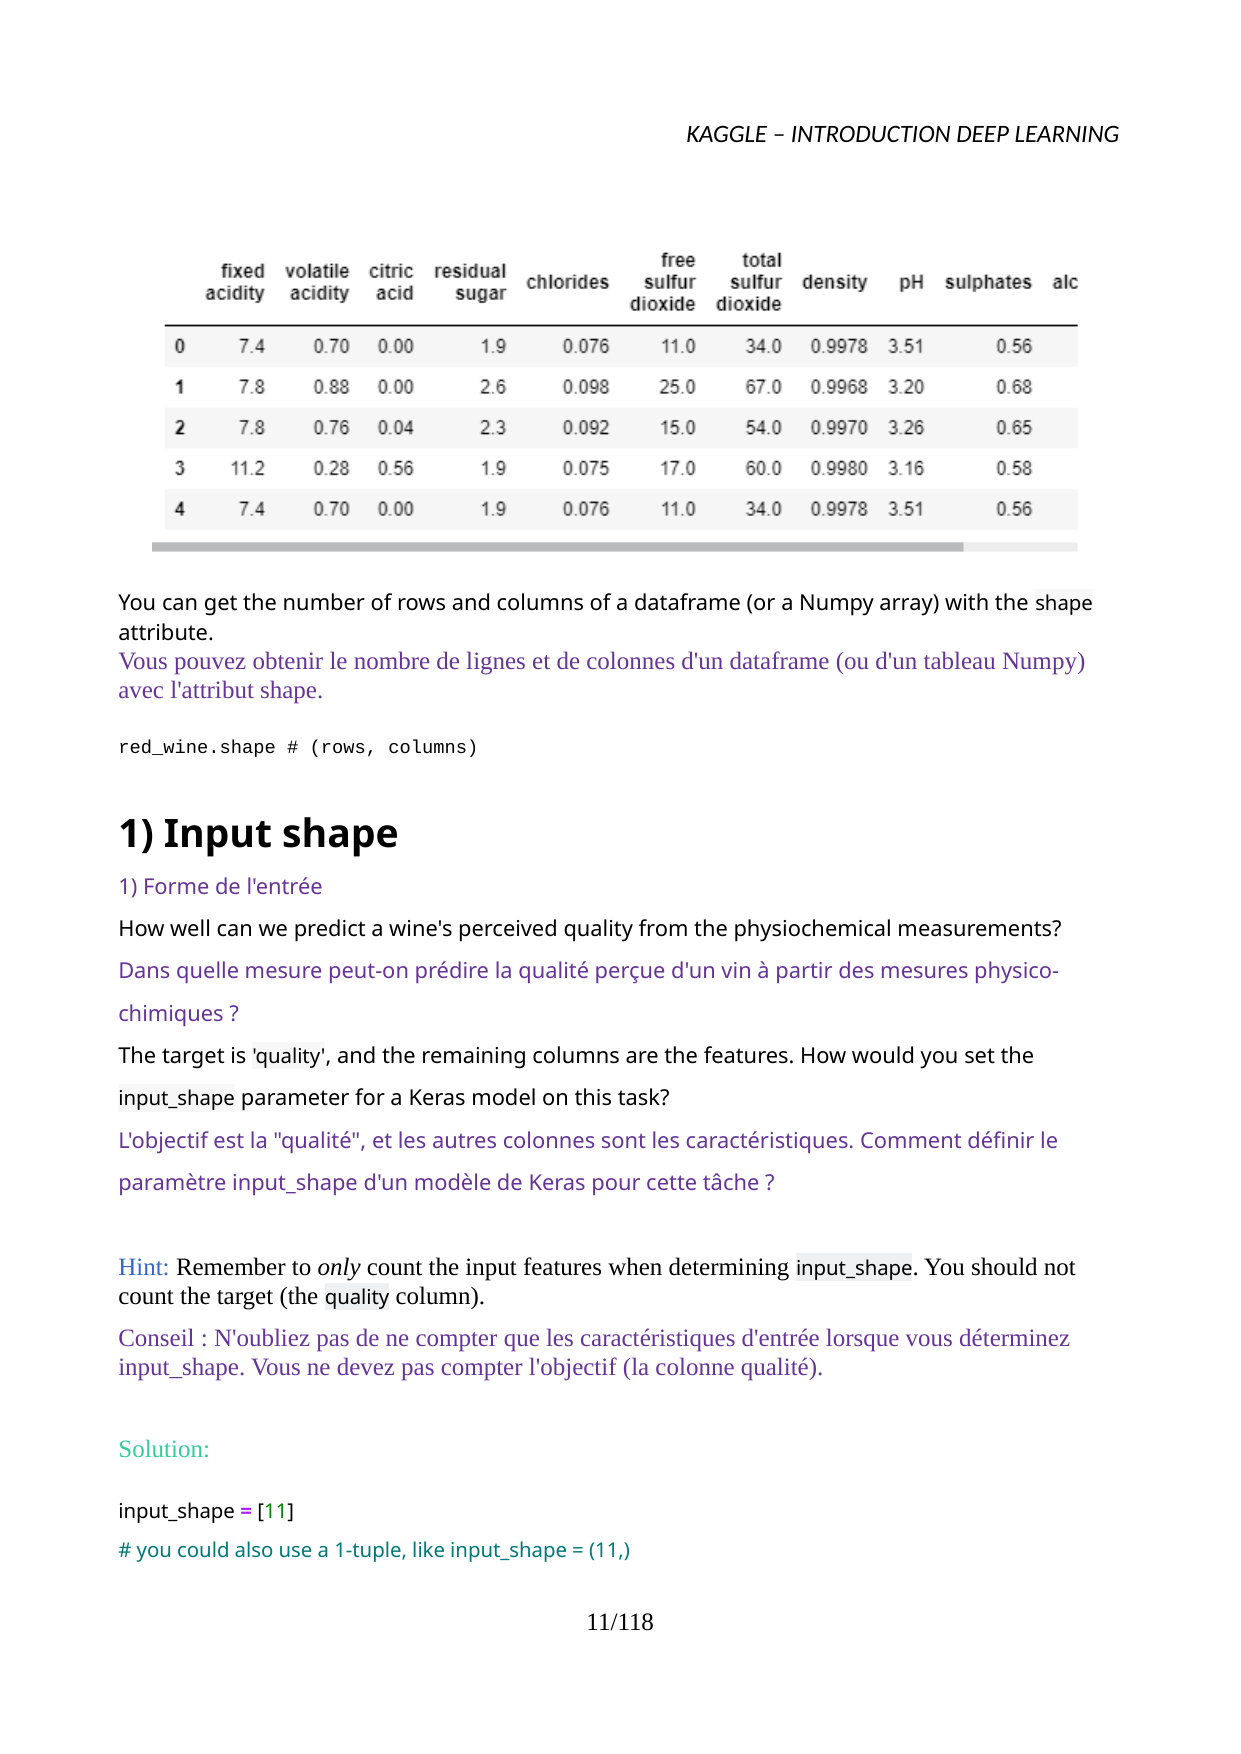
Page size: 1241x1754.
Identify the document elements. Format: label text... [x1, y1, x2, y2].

subtitle 1) Input shape [118, 805, 1122, 858]
text Dans quelle mesure peut-on prédire la qualité perçue d'un vin à partir des mesures physico-chimiques ? [118, 956, 1122, 1028]
text Hint: Remember to only count the input features when determining input_shape. You should not count the target (the quality column). [118, 1252, 1122, 1310]
text input_shape = [11] [118, 1496, 1122, 1524]
text Solution: [118, 1434, 1122, 1463]
picture [152, 192, 1088, 566]
text L'objectif est la "qualité", et les autres colonnes sont les caractéristiques. Comment définir le paramètre input_shape d'un modèle de Keras pour cette tâche ? [118, 1125, 1122, 1197]
text Vous pouvez obtenir le nombre de lignes et de colonnes d'un dataframe (ou d'un tableau Numpy) avec l'attribut shape. [118, 646, 1122, 704]
text 1) Forme de l'entrée [118, 871, 1122, 901]
text The target is 'quality', and the remaining columns are the features. How would you set the input_shape parameter for a Keras model on this task? [118, 1040, 1122, 1112]
text # you could also use a 1-tuple, like input_shape = (11,) [118, 1536, 1122, 1563]
text How well can we predict a wine's perceived quality from the physiochemical measurements? [118, 913, 1122, 943]
text Conseil : N'oubliez pas de ne compter que les caractéristiques d'entrée lorsque vous déterminez input_shape. Vous ne devez pas compter l'objectif (la colonne qualité). [118, 1323, 1122, 1380]
text You can get the number of rows and columns of a dataframe (or a Numpy array) with the shape attribute. [118, 587, 1122, 646]
text red_wine.shape # (rows, columns) [118, 738, 1122, 759]
